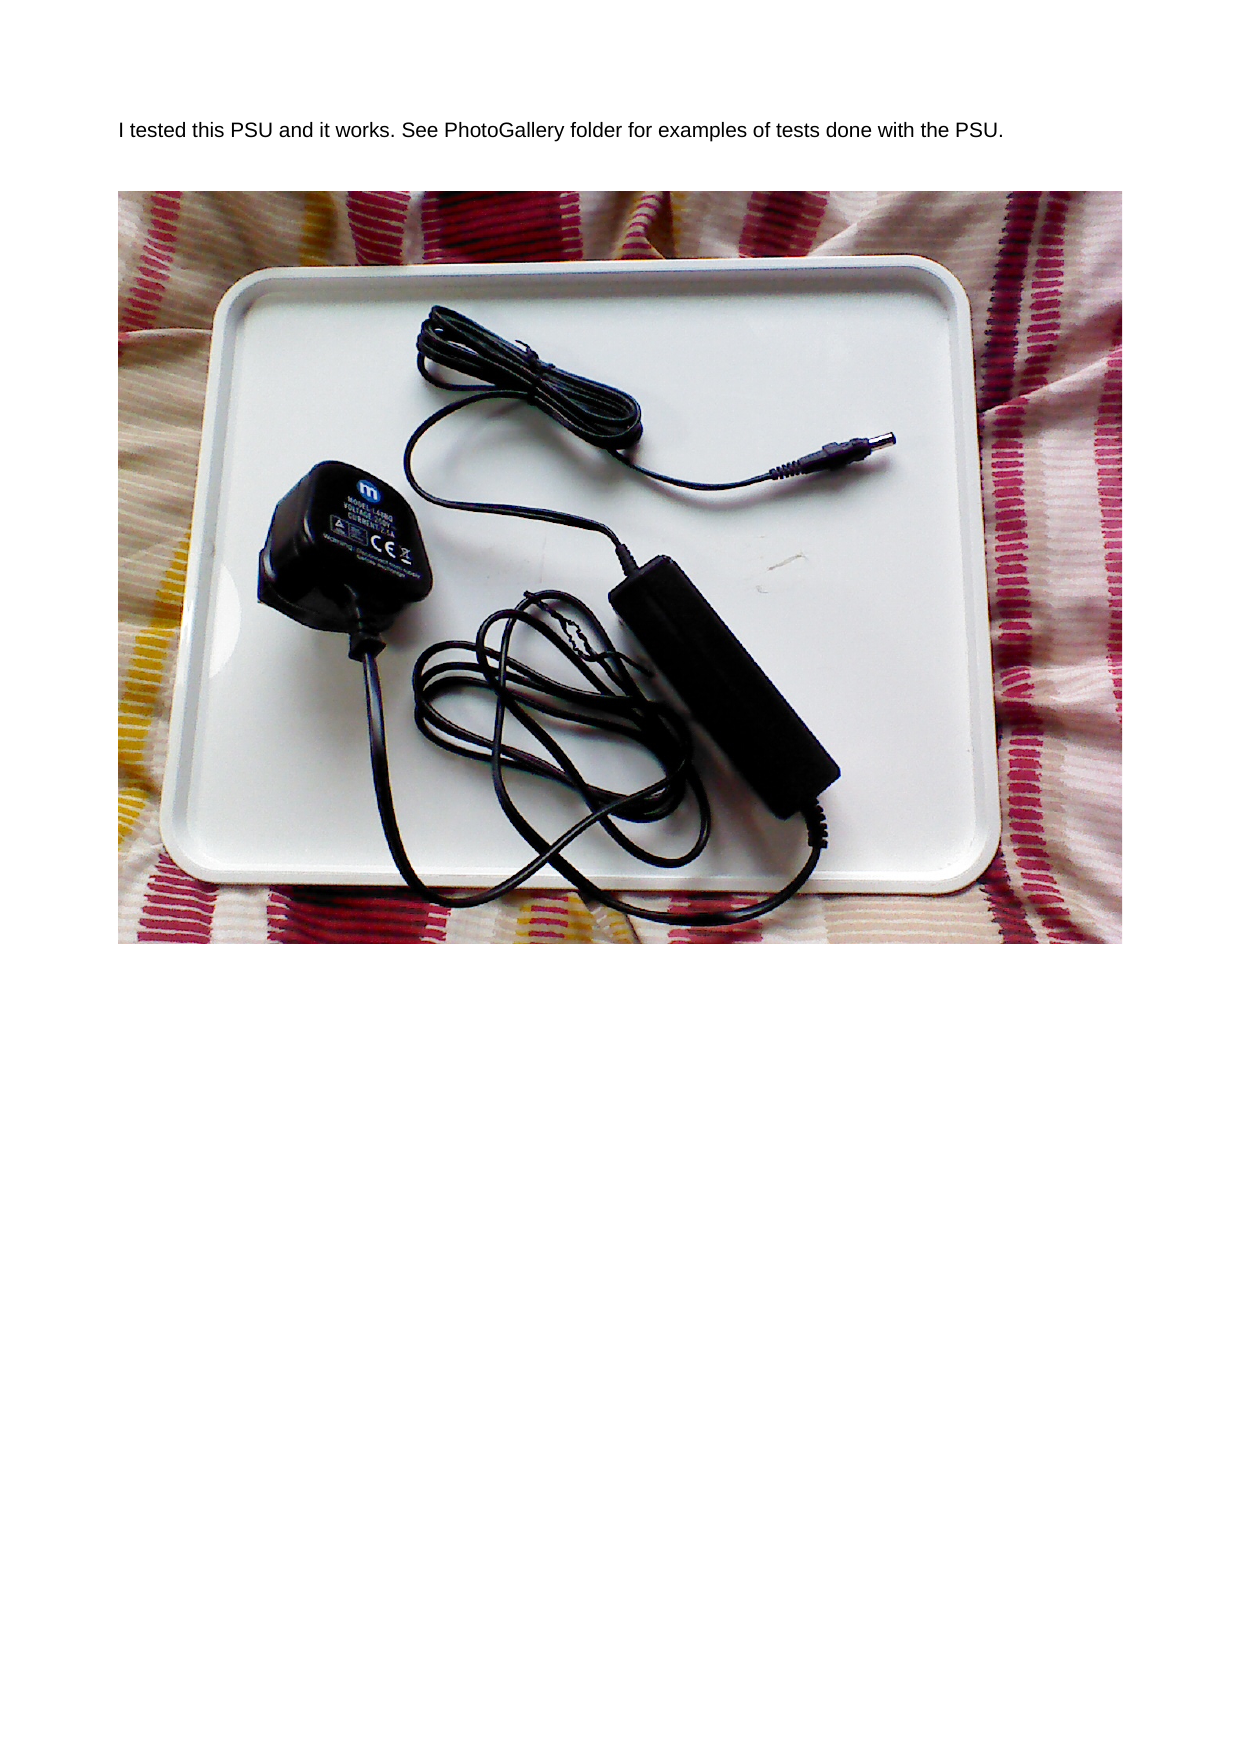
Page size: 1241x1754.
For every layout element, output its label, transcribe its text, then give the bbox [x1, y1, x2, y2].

picture [118, 191, 1123, 944]
text I tested this PSU and it works. See PhotoGallery folder for examples of tests done with the PSU. [118, 118, 1122, 142]
